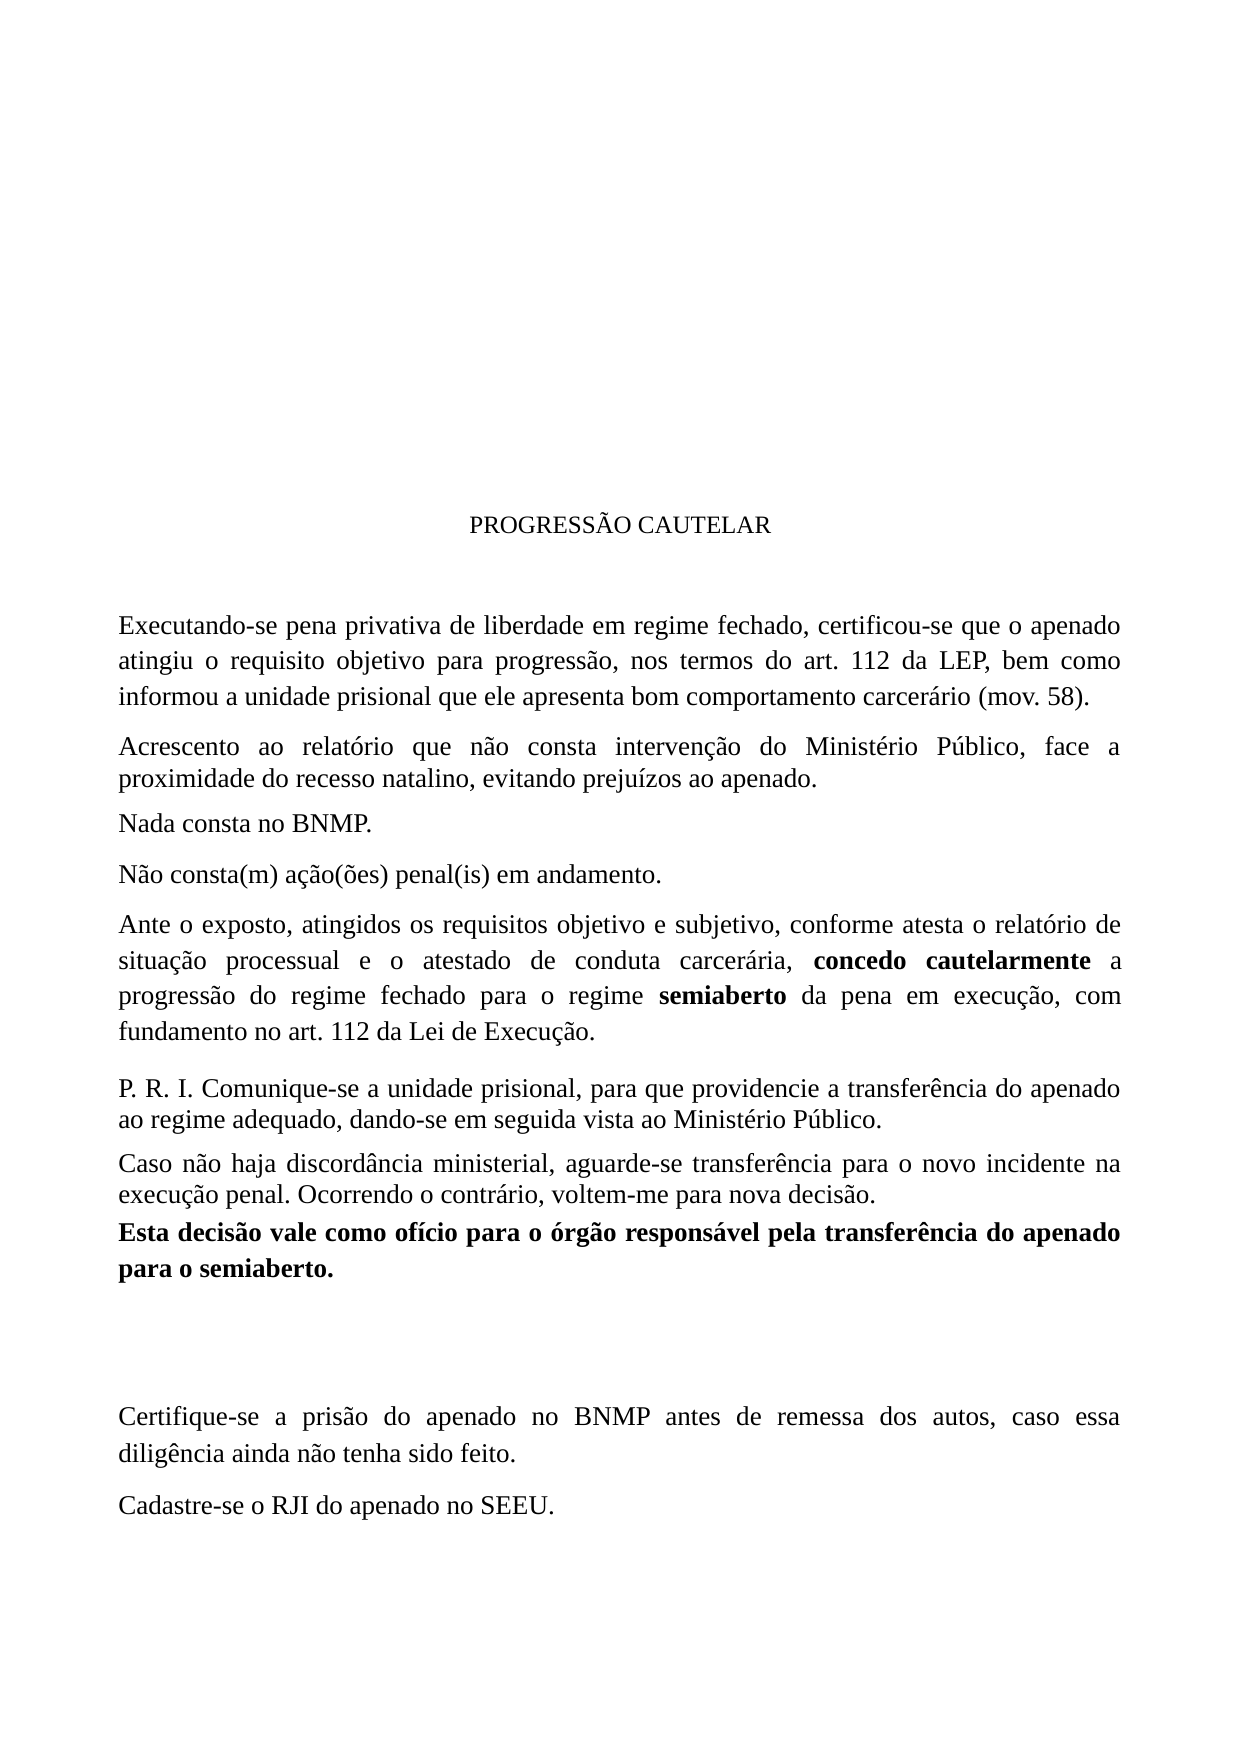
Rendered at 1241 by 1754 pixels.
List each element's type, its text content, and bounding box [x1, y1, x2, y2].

text Nada consta no BNMP. [118, 807, 1122, 838]
text PROGRESSÃO CAUTELAR [118, 511, 1122, 539]
text Não consta(m) ação(ões) penal(is) em andamento. [118, 858, 1122, 889]
text Certifique-se a prisão do apenado no BNMP antes de remessa dos autos, caso essa diligência ainda não tenha sido feito. [118, 1400, 1122, 1468]
text Cadastre-se o RJI do apenado no SEEU. [118, 1489, 1122, 1520]
text P. R. I. Comunique-se a unidade prisional, para que providencie a transferência do apenado ao regime adequado, dando-se em seguida vista ao Ministério Público. [118, 1072, 1122, 1134]
text Ante o exposto, atingidos os requisitos objetivo e subjetivo, conforme atesta o relatório de situação processual e o atestado de conduta carcerária, concedo cautelarmente a progressão do regime fechado para o regime semiaberto da pena em execução, com fundamento no art. 112 da Lei de Execução. [118, 908, 1122, 1046]
text Executando-se pena privativa de liberdade em regime fechado, certificou-se que o apenado atingiu o requisito objetivo para progressão, nos termos do art. 112 da LEP, bem como informou a unidade prisional que ele apresenta bom comportamento carcerário (mov. 58). [118, 609, 1122, 711]
text Caso não haja discordância ministerial, aguarde-se transferência para o novo incidente na execução penal. Ocorrendo o contrário, voltem-me para nova decisão. [118, 1147, 1122, 1209]
text Esta decisão vale como ofício para o órgão responsável pela transferência do apenado para o semiaberto. [118, 1216, 1122, 1283]
text Acrescento ao relatório que não consta intervenção do Ministério Público, face a proximidade do recesso natalino, evitando prejuízos ao apenado. [118, 731, 1122, 793]
